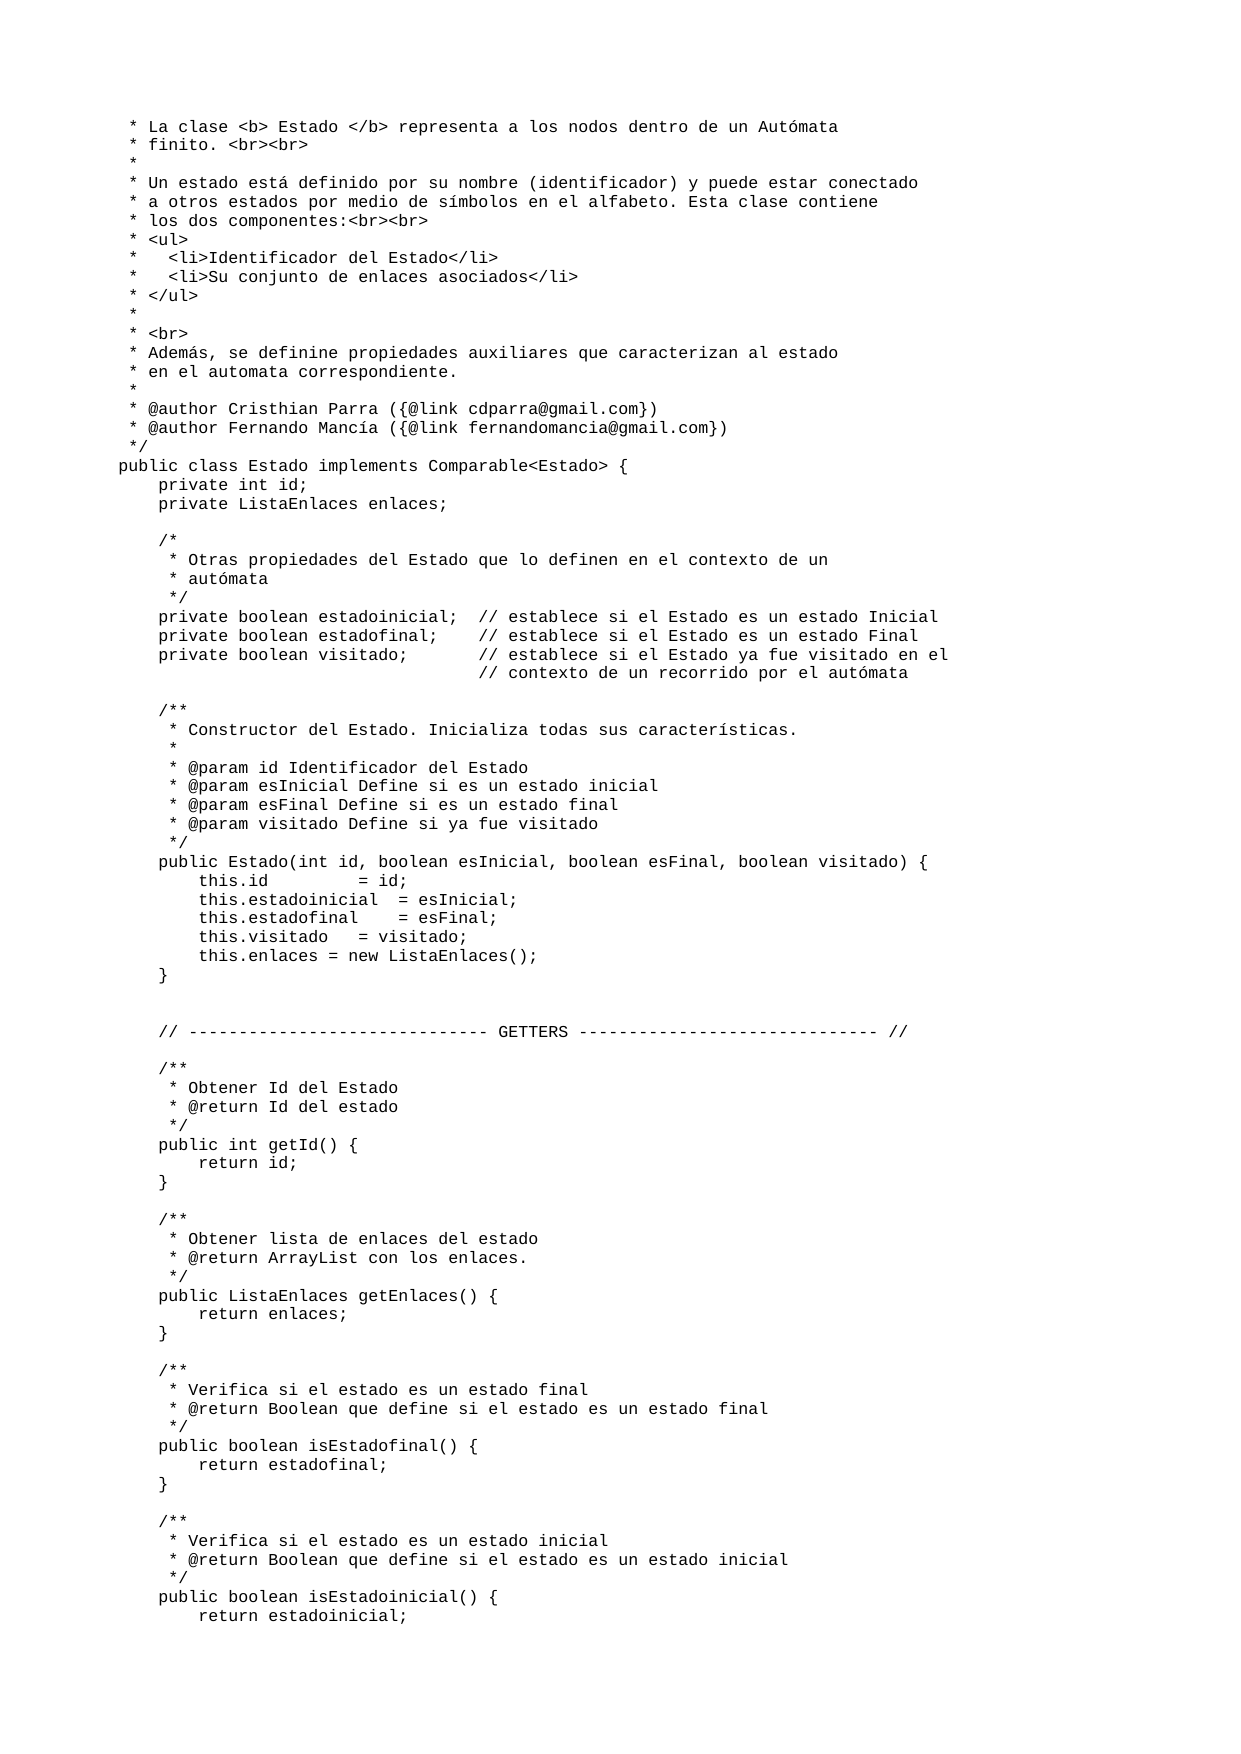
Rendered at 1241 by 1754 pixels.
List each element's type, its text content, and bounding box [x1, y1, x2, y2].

text * La clase <b> Estado </b> representa a los nodos dentro de un Autómata * finito. <br><br> * * Un estado está definido por su nombre (identificador) y puede estar conectado * a otros estados por medio de símbolos en el alfabeto. Esta clase contiene * los dos componentes:<br><br> * <ul> * <li>Identificador del Estado</li> * <li>Su conjunto de enlaces asociados</li> * </ul> * * <br> * Además, se definine propiedades auxiliares que caracterizan al estado * en el automata correspondiente. * * @author Cristhian Parra ({@link cdparra@gmail.com}) * @author Fernando Mancía ({@link fernandomancia@gmail.com}) */ public class Estado implements Comparable<Estado> { private int id; private ListaEnlaces enlaces; /* * Otras propiedades del Estado que lo definen en el contexto de un * autómata */ private boolean estadoinicial; // establece si el Estado es un estado Inicial private boolean estadofinal; // establece si el Estado es un estado Final private boolean visitado; // establece si el Estado ya fue visitado en el // contexto de un recorrido por el autómata /** * Constructor del Estado. Inicializa todas sus características. * * @param id Identificador del Estado * @param esInicial Define si es un estado inicial * @param esFinal Define si es un estado final * @param visitado Define si ya fue visitado */ public Estado(int id, boolean esInicial, boolean esFinal, boolean visitado) { this.id = id; this.estadoinicial = esInicial; this.estadofinal = esFinal; this.visitado = visitado; this.enlaces = new ListaEnlaces(); } // ------------------------------ GETTERS ------------------------------ // /** * Obtener Id del Estado * @return Id del estado */ public int getId() { return id; } /** * Obtener lista de enlaces del estado * @return ArrayList con los enlaces. */ public ListaEnlaces getEnlaces() { return enlaces; } /** * Verifica si el estado es un estado final * @return Boolean que define si el estado es un estado final */ public boolean isEstadofinal() { return estadofinal; } /** * Verifica si el estado es un estado inicial * @return Boolean que define si el estado es un estado inicial */ public boolean isEstadoinicial() { return estadoinicial; [118, 118, 1122, 1626]
